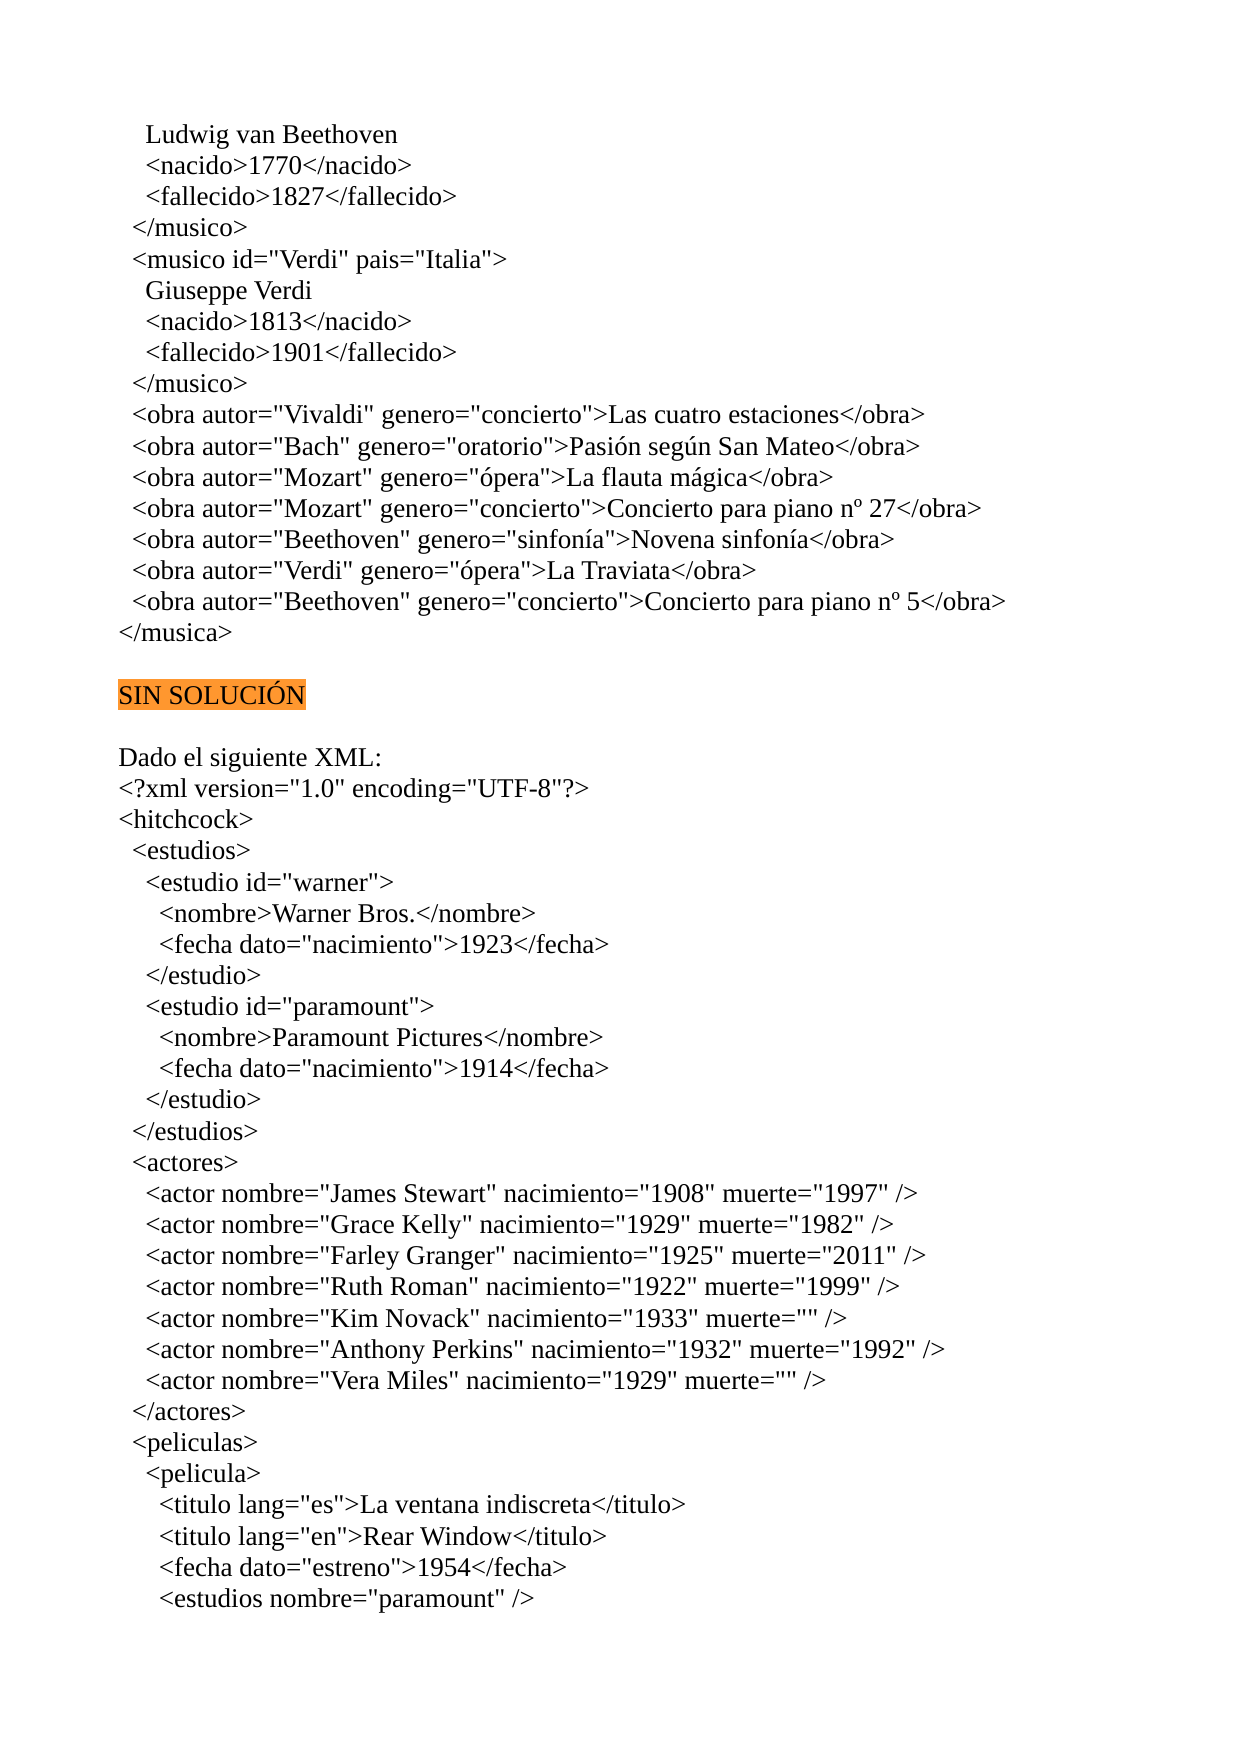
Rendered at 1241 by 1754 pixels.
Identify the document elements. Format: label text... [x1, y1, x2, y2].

text <estudios nombre="paramount" /> [118, 1582, 1122, 1613]
text <nacido>1813</nacido> [118, 305, 1122, 336]
text <actor nombre="Kim Novack" nacimiento="1933" muerte="" /> [118, 1302, 1122, 1333]
text SIN SOLUCIÓN [118, 679, 1122, 710]
text Ludwig van Beethoven [118, 118, 1122, 149]
text Dado el siguiente XML: [118, 741, 1122, 772]
text <actores> [118, 1146, 1122, 1177]
text <actor nombre="Grace Kelly" nacimiento="1929" muerte="1982" /> [118, 1208, 1122, 1239]
text <obra autor="Beethoven" genero="sinfonía">Novena sinfonía</obra> [118, 523, 1122, 554]
text <actor nombre="Anthony Perkins" nacimiento="1932" muerte="1992" /> [118, 1333, 1122, 1364]
text <actor nombre="James Stewart" nacimiento="1908" muerte="1997" /> [118, 1177, 1122, 1208]
text <actor nombre="Farley Granger" nacimiento="1925" muerte="2011" /> [118, 1239, 1122, 1271]
text <nombre>Warner Bros.</nombre> [118, 897, 1122, 928]
text <estudios> [118, 834, 1122, 866]
text </estudios> [118, 1115, 1122, 1146]
text <obra autor="Bach" genero="oratorio">Pasión según San Mateo</obra> [118, 429, 1122, 461]
text </estudio> [118, 1084, 1122, 1115]
text <fecha dato="estreno">1954</fecha> [118, 1551, 1122, 1582]
text </musico> [118, 367, 1122, 398]
text <fallecido>1901</fallecido> [118, 336, 1122, 367]
text Giuseppe Verdi [118, 274, 1122, 305]
text <obra autor="Vivaldi" genero="concierto">Las cuatro estaciones</obra> [118, 398, 1122, 429]
text <fecha dato="nacimiento">1923</fecha> [118, 928, 1122, 959]
text <actor nombre="Ruth Roman" nacimiento="1922" muerte="1999" /> [118, 1271, 1122, 1302]
text <pelicula> [118, 1457, 1122, 1488]
text <hitchcock> [118, 803, 1122, 834]
text </estudio> [118, 959, 1122, 990]
text <estudio id="paramount"> [118, 990, 1122, 1021]
text <nacido>1770</nacido> [118, 149, 1122, 180]
text <actor nombre="Vera Miles" nacimiento="1929" muerte="" /> [118, 1364, 1122, 1395]
text <estudio id="warner"> [118, 866, 1122, 897]
text <obra autor="Mozart" genero="concierto">Concierto para piano nº 27</obra> [118, 492, 1122, 523]
text <musico id="Verdi" pais="Italia"> [118, 243, 1122, 274]
text <titulo lang="es">La ventana indiscreta</titulo> [118, 1488, 1122, 1520]
text <obra autor="Beethoven" genero="concierto">Concierto para piano nº 5</obra> [118, 585, 1122, 616]
text <fallecido>1827</fallecido> [118, 180, 1122, 212]
text <peliculas> [118, 1426, 1122, 1457]
text <nombre>Paramount Pictures</nombre> [118, 1021, 1122, 1052]
text </actores> [118, 1395, 1122, 1426]
text <titulo lang="en">Rear Window</titulo> [118, 1520, 1122, 1551]
text <?xml version="1.0" encoding="UTF-8"?> [118, 772, 1122, 803]
text </musica> [118, 616, 1122, 648]
text <obra autor="Mozart" genero="ópera">La flauta mágica</obra> [118, 461, 1122, 492]
text <fecha dato="nacimiento">1914</fecha> [118, 1052, 1122, 1084]
text </musico> [118, 212, 1122, 243]
text <obra autor="Verdi" genero="ópera">La Traviata</obra> [118, 554, 1122, 585]
